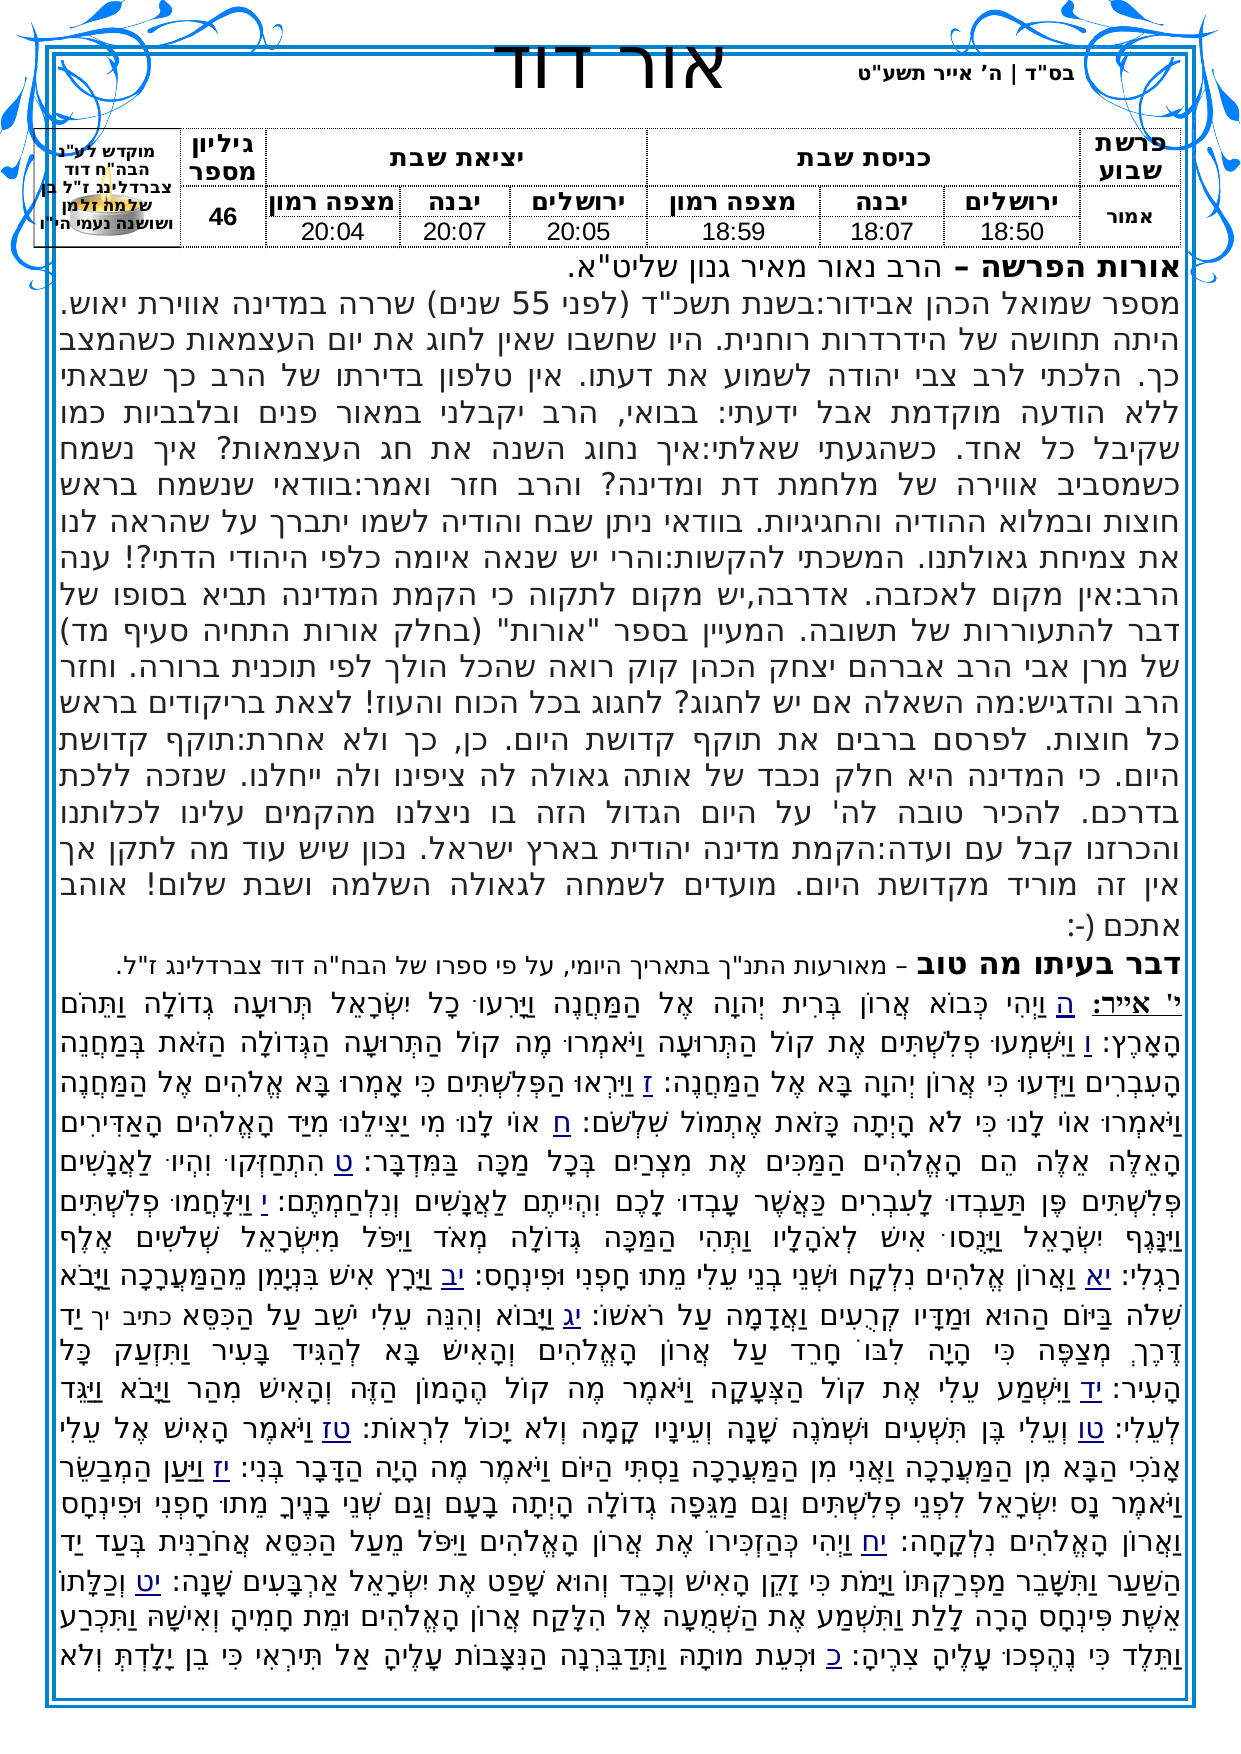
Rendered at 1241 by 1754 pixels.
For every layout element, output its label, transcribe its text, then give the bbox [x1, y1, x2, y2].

text מספר שמואל הכהן אבידור:בשנת תשכ"ד (לפני 55 שנים) שררה במדינה אווירת יאוש. היתה תחושה של הידרדרות רוחנית. היו שחשבו שאין לחוג את יום העצמאות כשהמצב כך. הלכתי לרב צבי יהודה לשמוע את דעתו. אין טלפון בדירתו של הרב כך שבאתי ללא הודעה מוקדמת אבל ידעתי: בבואי, הרב יקבלני במאור פנים ובלבביות כמו שקיבל כל אחד. כשהגעתי שאלתי:איך נחוג השנה את חג העצמאות? איך נשמח כשמסביב אווירה של מלחמת דת ומדינה? והרב חזר ואמר:בוודאי שנשמח בראש חוצות ובמלוא ההודיה והחגיגיות. בוודאי ניתן שבח והודיה לשמו יתברך על שהראה לנו את צמיחת גאולתנו. המשכתי להקשות:והרי יש שנאה איומה כלפי היהודי הדתי?! ענה הרב:אין מקום לאכזבה. אדרבה,יש מקום לתקוה כי הקמת המדינה תביא בסופו של דבר להתעוררות של תשובה. המעיין בספר "אורות" (בחלק אורות התחיה סעיף מד) של מרן אבי הרב אברהם יצחק הכהן קוק רואה שהכל הולך לפי תוכנית ברורה. וחזר הרב והדגיש:מה השאלה אם יש לחגוג? לחגוג בכל הכוח והעוז! לצאת בריקודים בראש כל חוצות. לפרסם ברבים את תוקף קדושת היום. כן, כך ולא אחרת:תוקף קדושת היום. כי המדינה היא חלק נכבד של אותה גאולה לה ציפינו ולה ייחלנו. שנזכה ללכת בדרכם. להכיר טובה לה' על היום הגדול הזה בו ניצלנו מהקמים עלינו לכלותנו והכרזנו קבל עם ועדה:הקמת מדינה יהודית בארץ ישראל. נכון שיש עוד מה לתקן אך אין זה מוריד מקדושת היום. מועדים לשמחה לגאולה השלמה ושבת שלום! אוהב אתכם‎:-) ‎ [59, 285, 1182, 946]
text דבר בעיתו מה טוב – מאורעות התנ"ך בתאריך היומי, על פי ספרו של הבח"ה דוד צברדלינג ז"ל. [59, 946, 1182, 982]
picture [49, 49, 283, 128]
picture [35, 130, 45, 246]
list י' אייר: ה וַיְהִי כְּבוֹא אֲרוֹן בְּרִית יְהוָה אֶל הַמַּחֲנֶה וַיָּרִעוּ כָל יִשְׂרָאֵל תְּרוּעָה גְדוֹלָה וַתֵּהֹם הָאָרֶץ: ו וַיִּשְׁמְעוּ פְלִשְׁתִּים אֶת קוֹל הַתְּרוּעָה וַיֹּאמְרוּ מֶה קוֹל הַתְּרוּעָה הַגְּדוֹלָה הַזֹּאת בְּמַחֲנֵה הָעִבְרִים וַיֵּדְעוּ כִּי אֲרוֹן יְהוָה בָּא אֶל הַמַּחֲנֶה: ז וַיִּרְאוּ הַפְּלִשְׁתִּים כִּי אָמְרוּ בָּא אֱלֹהִים אֶל הַמַּחֲנֶה וַיֹּאמְרוּ אוֹי לָנוּ כִּי לֹא הָיְתָה כָּזֹאת אֶתְמוֹל שִׁלְשֹׁם: ח אוֹי לָנוּ מִי יַצִּילֵנוּ מִיַּד הָאֱלֹהִים הָאַדִּירִים הָאֵלֶּה אֵלֶּה הֵם הָאֱלֹהִים הַמַּכִּים אֶת מִצְרַיִם בְּכָל מַכָּה בַּמִּדְבָּר: ט הִתְחַזְּקוּ וִהְיוּ לַאֲנָשִׁים פְּלִשְׁתִּים פֶּן תַּעַבְדוּ לָעִבְרִים כַּאֲשֶׁר עָבְדוּ לָכֶם וִהְיִיתֶם לַאֲנָשִׁים וְנִלְחַמְתֶּם: י וַיִּלָּחֲמוּ פְלִשְׁתִּים וַיִּנָּגֶף יִשְׂרָאֵל וַיָּנֻסוּ אִישׁ לְאֹהָלָיו וַתְּהִי הַמַּכָּה גְּדוֹלָה מְאֹד וַיִּפֹּל מִיִּשְׂרָאֵל שְׁלֹשִׁים אֶלֶף רַגְלִי: יא וַאֲרוֹן אֱלֹהִים נִלְקָח וּשְׁנֵי בְנֵי עֵלִי מֵתוּ חָפְנִי וּפִינְחָס: יב וַיָּרָץ אִישׁ בִּנְיָמִן מֵהַמַּעֲרָכָה וַיָּבֹא שִׁלֹה בַּיּוֹם הַהוּא וּמַדָּיו קְרֻעִים וַאֲדָמָה עַל רֹאשׁוֹ: יג וַיָּבוֹא וְהִנֵּה עֵלִי יֹשֵׁב עַל הַכִּסֵּא כתיב יך יַד דֶּרֶךְ מְצַפֶּה כִּי הָיָה לִבּוֹ חָרֵד עַל אֲרוֹן הָאֱלֹהִים וְהָאִישׁ בָּא לְהַגִּיד בָּעִיר וַתִּזְעַק כָּל הָעִיר: יד וַיִּשְׁמַע עֵלִי אֶת קוֹל הַצְּעָקָה וַיֹּאמֶר מֶה קוֹל הֶהָמוֹן הַזֶּה וְהָאִישׁ מִהַר וַיָּבֹא וַיַּגֵּד לְעֵלִי: טו וְעֵלִי בֶּן תִּשְׁעִים וּשְׁמֹנֶה שָׁנָה וְעֵינָיו קָמָה וְלֹא יָכוֹל לִרְאוֹת: טז וַיֹּאמֶר הָאִישׁ אֶל עֵלִי אָנֹכִי הַבָּא מִן הַמַּעֲרָכָה וַאֲנִי מִן הַמַּעֲרָכָה נַסְתִּי הַיּוֹם וַיֹּאמֶר מֶה הָיָה הַדָּבָר בְּנִי: יז וַיַּעַן הַמְבַשֵּׂר וַיֹּאמֶר נָס יִשְׂרָאֵל לִפְנֵי פְלִשְׁתִּים וְגַם מַגֵּפָה גְדוֹלָה הָיְתָה בָעָם וְגַם שְׁנֵי בָנֶיךָ מֵתוּ חָפְנִי וּפִינְחָס וַאֲרוֹן הָאֱלֹהִים נִלְקָחָה: יח וַיְהִי כְּהַזְכִּירוֹ אֶת אֲרוֹן הָאֱלֹהִים וַיִּפֹּל מֵעַל הַכִּסֵּא אֲחֹרַנִּית בְּעַד יַד הַשַּׁעַר וַתִּשָּׁבֵר מַפְרַקְתּוֹ וַיָּמֹת כִּי זָקֵן הָאִישׁ וְכָבֵד וְהוּא שָׁפַט אֶת יִשְׂרָאֵל אַרְבָּעִים שָׁנָה: יט וְכַלָּתוֹ אֵשֶׁת פִּינְחָס הָרָה לָלַת וַתִּשְׁמַע אֶת הַשְּׁמֻעָה אֶל הִלָּקַח אֲרוֹן הָאֱלֹהִים וּמֵת חָמִיהָ וְאִישָׁהּ וַתִּכְרַע וַתֵּלֶד כִּי נֶהֶפְכוּ עָלֶיהָ צִרֶיהָ: כ וּכְעֵת מוּתָהּ וַתְּדַבֵּרְנָה הַנִּצָּבוֹת עָלֶיהָ אַל תִּירְאִי כִּי בֵן יָלָדְתְּ וְלֹא [59, 982, 1182, 1673]
picture [56, 56, 283, 290]
picture [950, 0, 1241, 283]
picture [0, 0, 283, 290]
text אורות הפרשה – הרב נאור מאיר גנון שליט"א. [283, 119, 1182, 285]
